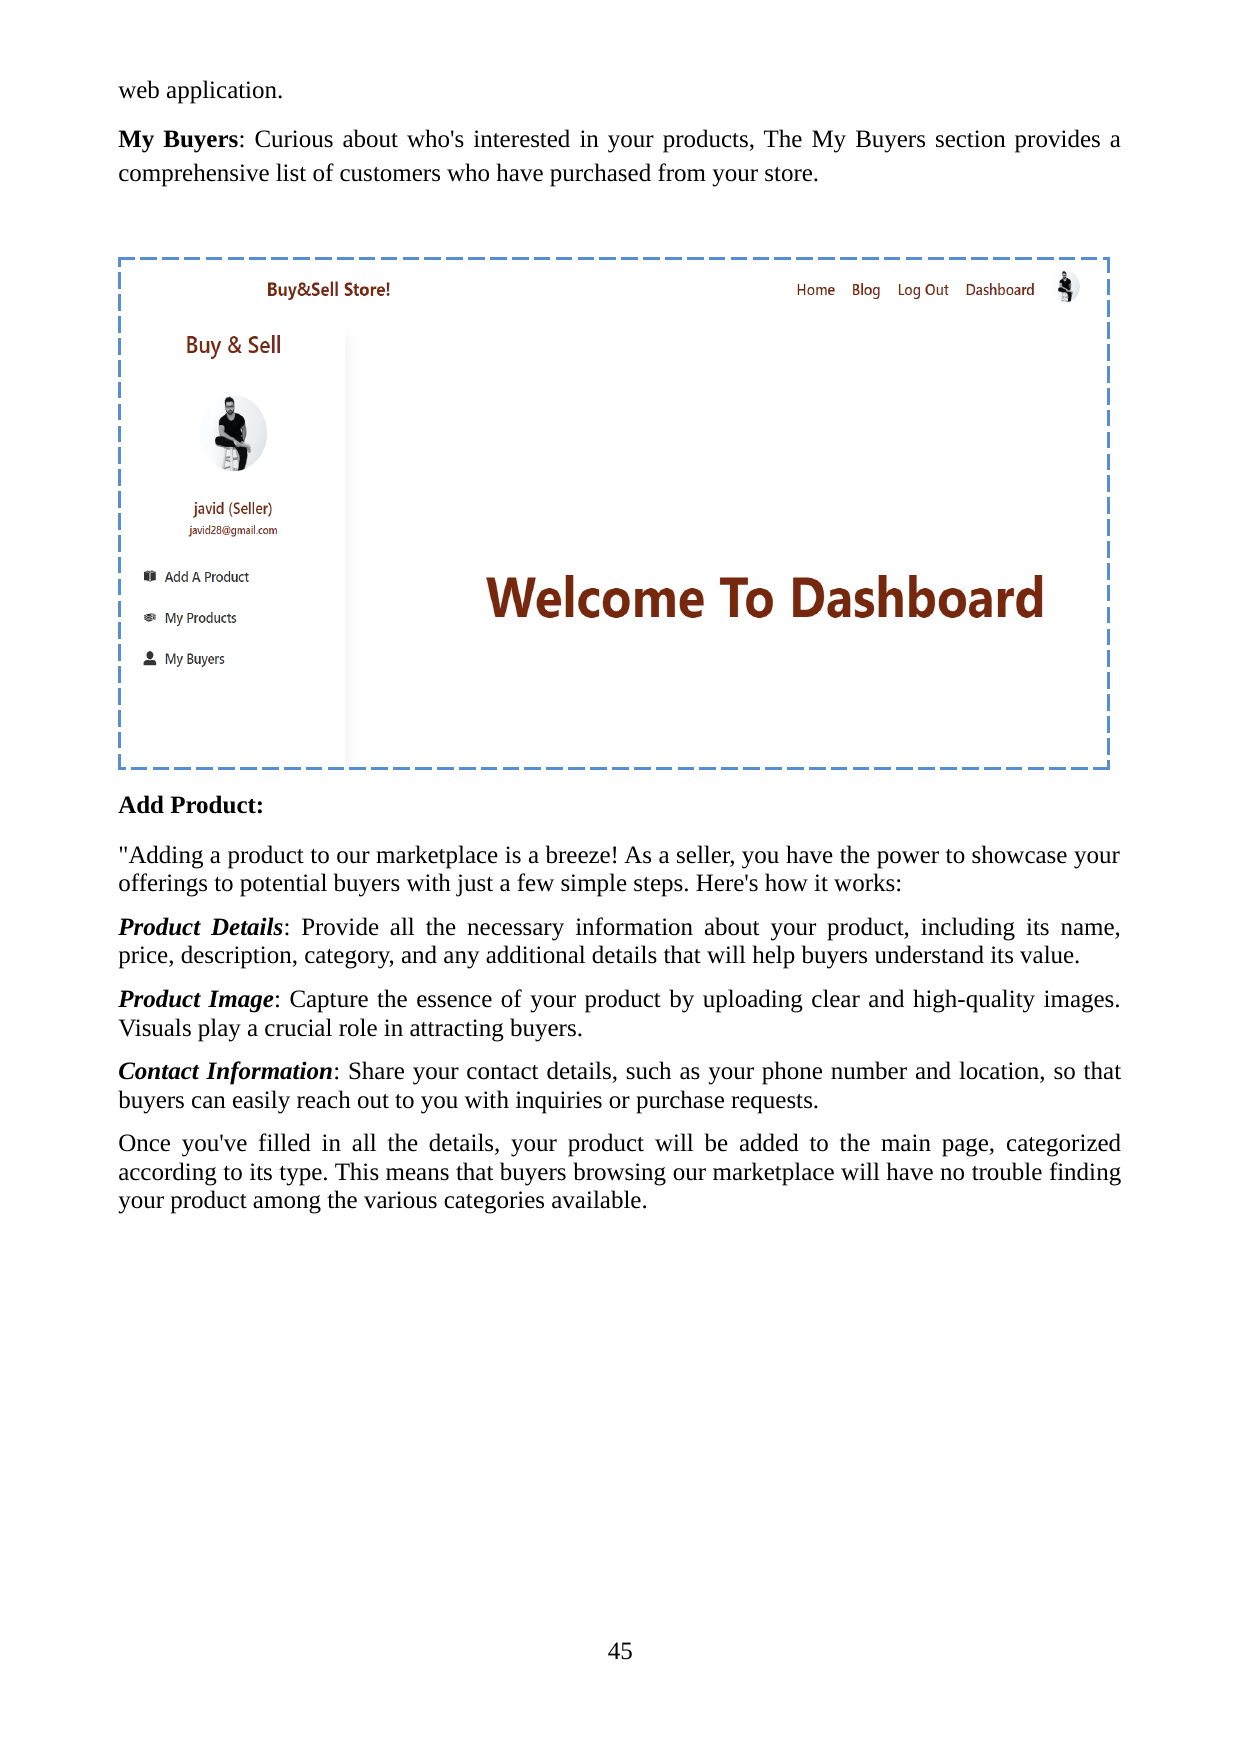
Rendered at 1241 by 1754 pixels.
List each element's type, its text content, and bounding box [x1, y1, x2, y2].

text My Buyers: Curious about who's interested in your products, The My Buyers section provides a comprehensive list of customers who have purchased from your store. [118, 124, 1122, 187]
text Contact Information: Share your contact details, such as your phone number and location, so that buyers can easily reach out to you with inquiries or purchase requests. [118, 1056, 1122, 1113]
text "Adding a product to our marketplace is a breeze! As a seller, you have the power to showcase your offerings to potential buyers with just a few simple steps. Here's how it works: [118, 840, 1122, 897]
text web application. [118, 75, 1122, 104]
text Product Details: Provide all the necessary information about your product, including its name, price, description, category, and any additional details that will help buyers understand its value. [118, 912, 1122, 969]
text Add Product: [118, 791, 1122, 819]
text Product Image: Capture the essence of your product by uploading clear and high-quality images. Visuals play a crucial role in attracting buyers. [118, 984, 1122, 1041]
text Once you've filled in all the details, your product will be added to the main page, categorized according to its type. This means that buyers browsing our marketplace will have no trouble finding your product among the various categories available. [118, 1128, 1122, 1214]
